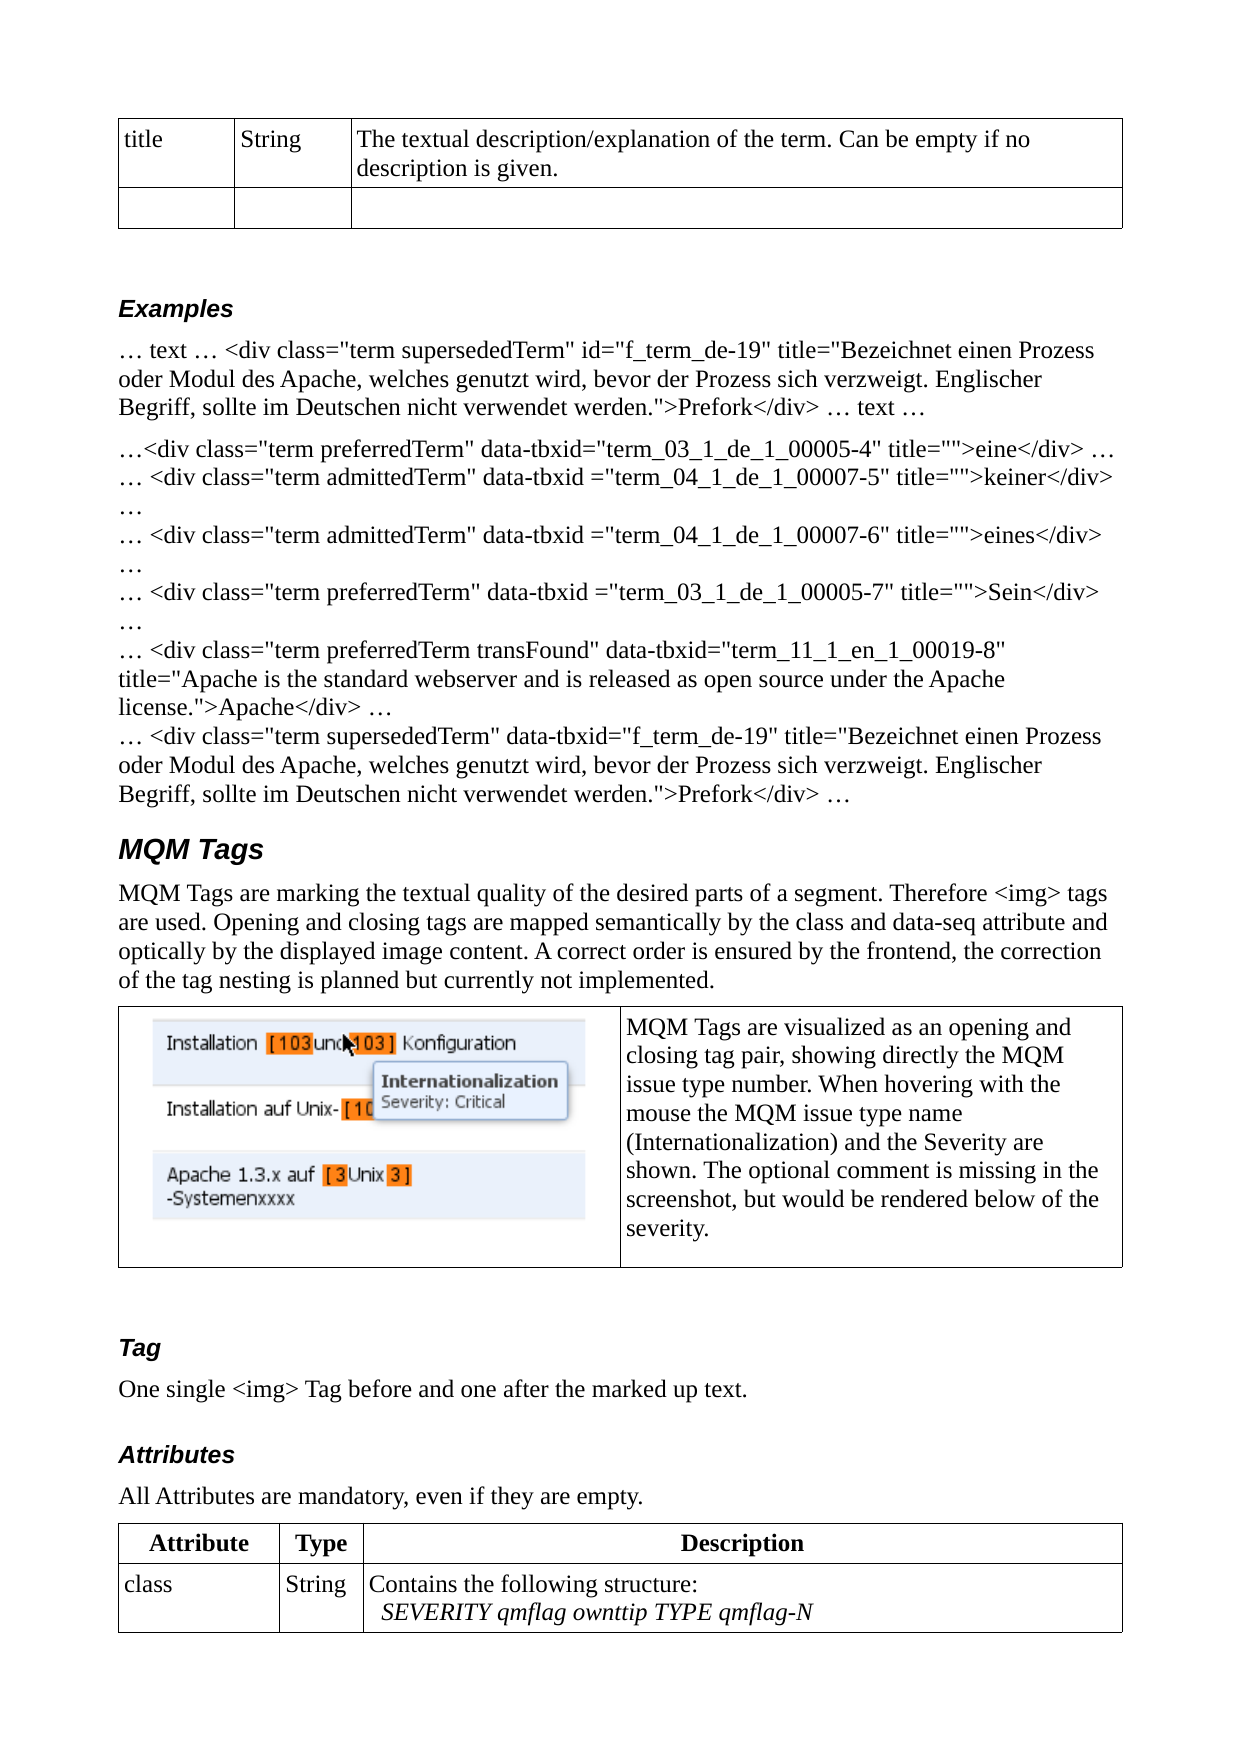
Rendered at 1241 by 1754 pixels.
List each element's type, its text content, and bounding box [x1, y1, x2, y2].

table_cell The textual description/explanation of the term. Can be empty if no description is given. [352, 119, 1122, 187]
text … <div class="term preferredTerm" data-tbxid ="term_03_1_de_1_00005-7" title="">Sein</div> … [118, 577, 1122, 635]
table_header Description [364, 1524, 1122, 1563]
text …<div class="term preferredTerm" data-tbxid="term_03_1_de_1_00005-4" title="">eine</div> … [118, 434, 1122, 462]
table_cell [235, 188, 351, 227]
text All Attributes are mandatory, even if they are empty. [118, 1481, 1122, 1510]
text … <div class="term admittedTerm" data-tbxid ="term_04_1_de_1_00007-6" title="">eines</div> … [118, 520, 1122, 577]
text … <div class="term preferredTerm transFound" data-tbxid="term_11_1_en_1_00019-8" title="Apache is the standard webserver and is released as open source under the Apache license.">Apache</div> … [118, 635, 1122, 721]
text … text … <div class="term supersededTerm" id="f_term_de-19" title="Bezeichnet einen Prozess oder Modul des Apache, welches genutzt wird, bevor der Prozess sich verzweigt. Englischer Begriff, sollte im Deutschen nicht verwendet werden.">Prefork</div> … text … [118, 335, 1122, 421]
subtitle Tag [118, 1333, 1122, 1361]
table_header Attribute [119, 1524, 279, 1563]
table_cell title [119, 119, 234, 187]
table_header MQM Tags are visualized as an opening and closing tag pair, showing directly the MQM issue type number. When hovering with the mouse the MQM issue type name (Internationalization) and the Severity are shown. The optional comment is missing in the screenshot, but would be rendered below of the severity. [621, 1007, 1122, 1267]
text MQM Tags are marking the textual quality of the desired parts of a segment. Therefore <img> tags are used. Opening and closing tags are mapped semantically by the class and data-seq attribute and optically by the displayed image content. A correct order is ensured by the frontend, the correction of the tag nesting is planned but currently not implemented. [118, 878, 1122, 993]
table_cell [119, 188, 234, 227]
subtitle Attributes [118, 1440, 1122, 1469]
table_header [119, 1007, 620, 1267]
text … <div class="term supersededTerm" data-tbxid="f_term_de-19" title="Bezeichnet einen Prozess oder Modul des Apache, welches genutzt wird, bevor der Prozess sich verzweigt. Englischer Begriff, sollte im Deutschen nicht verwendet werden.">Prefork</div> … [118, 721, 1122, 807]
table_cell class [119, 1564, 279, 1632]
subtitle Examples [118, 294, 1122, 322]
table_header Type [280, 1524, 363, 1563]
text One single <img> Tag before and one after the marked up text. [118, 1374, 1122, 1403]
text … <div class="term admittedTerm" data-tbxid ="term_04_1_de_1_00007-5" title="">keiner</div> … [118, 462, 1122, 520]
picture [152, 1011, 586, 1232]
table_cell String [235, 119, 351, 187]
table_cell String [280, 1564, 363, 1632]
subtitle MQM Tags [118, 832, 1122, 866]
table_cell Contains the following structure: SEVERITY qmflag ownttip TYPE qmflag-N where: SEVERITY is one of the following strings to define the severity of the MQM issue. This list can be edited in the configuration of the translate5 instance! critical major minor “qmflag” and “ownttip” are fixed strings to identify the <img> as MQM Tag and enable the tooltip feature in the frontend. TYPE is either “open” or “close” to define if its an opening or closing MQM Tag. “qmflag-N” is consists of the fixed string “qmflag-” and a numeric suffix represented here by the letter “N”, which will be the integer ID of the selected MQM Type. The ID depends on the MQM Subset defined at the import time of the task.. [364, 1564, 1122, 1632]
table_cell [352, 188, 1122, 227]
